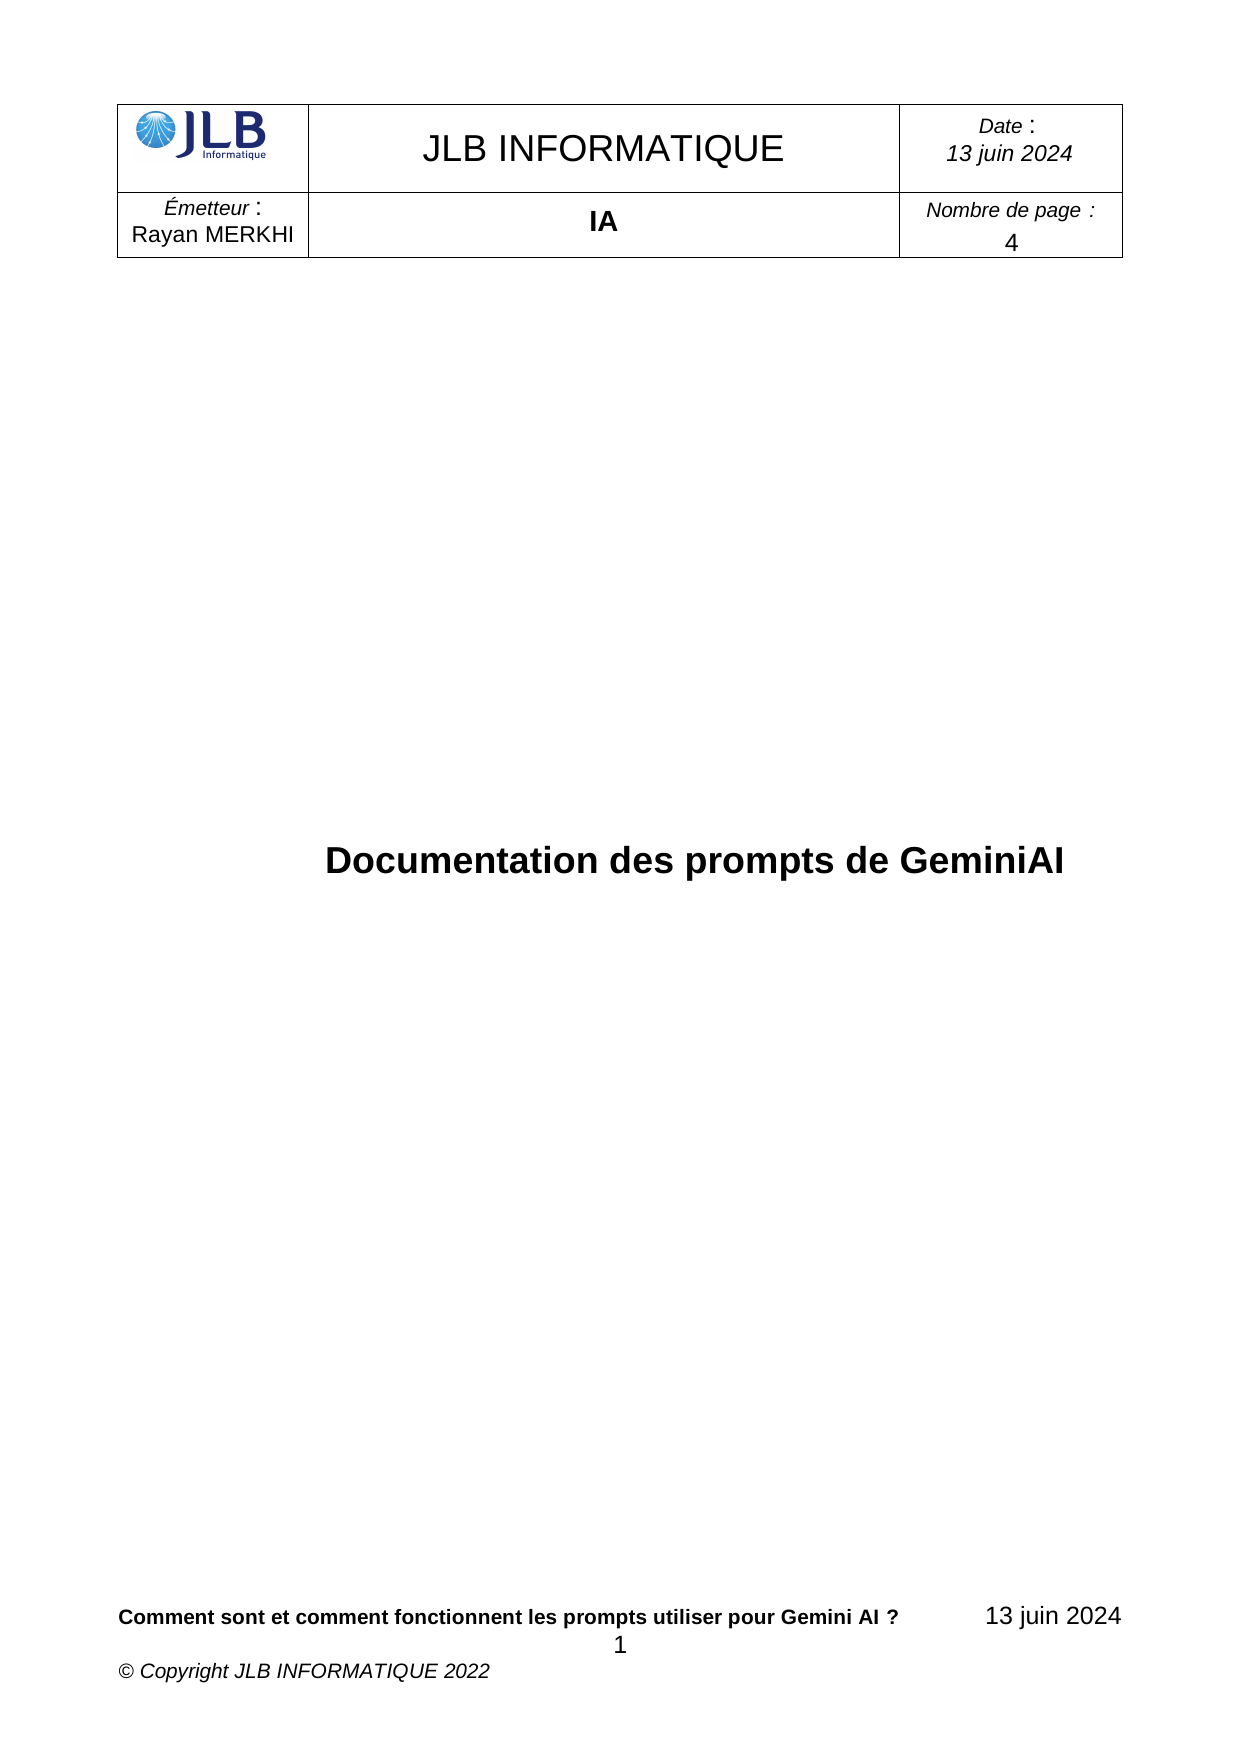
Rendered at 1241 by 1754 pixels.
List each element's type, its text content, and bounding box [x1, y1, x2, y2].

picture [134, 108, 268, 162]
list Documentation des prompts de GeminiAI [231, 838, 1122, 882]
